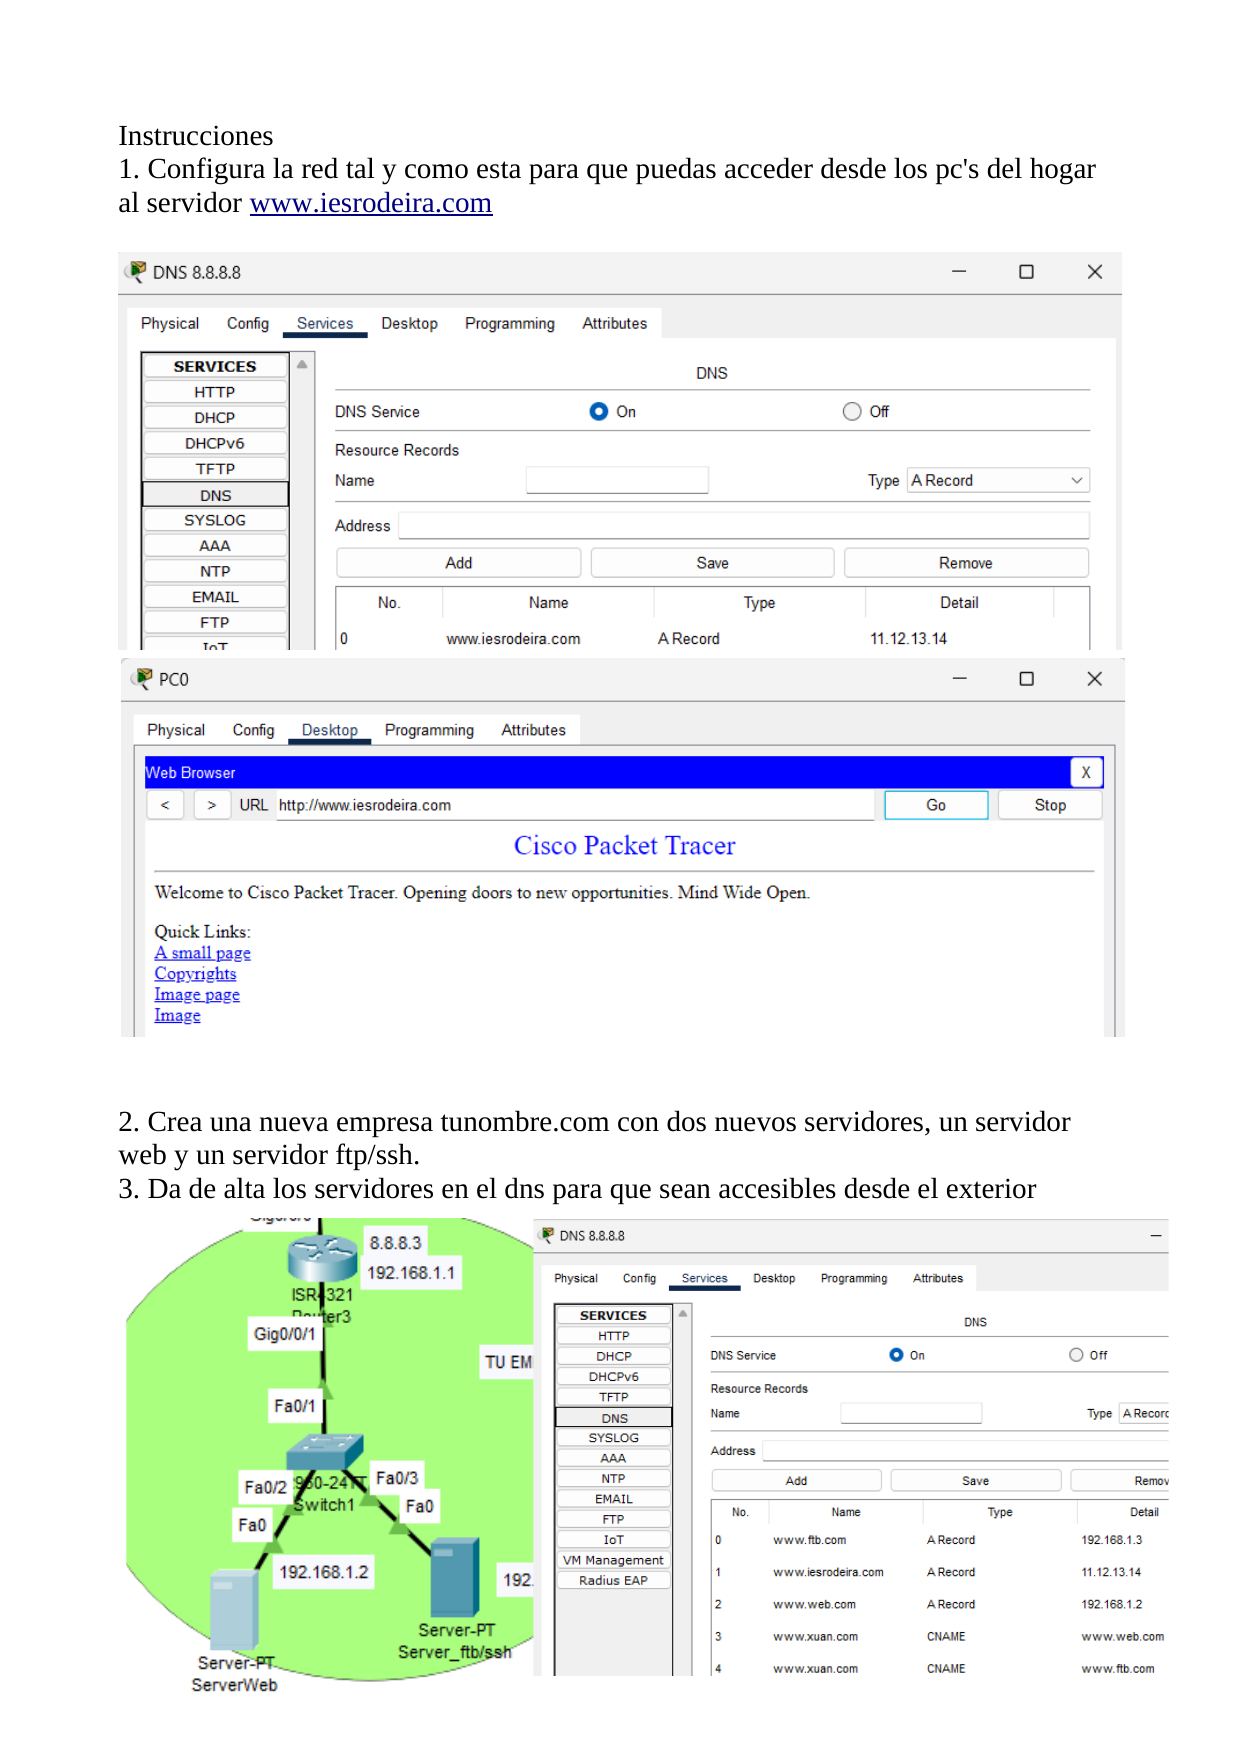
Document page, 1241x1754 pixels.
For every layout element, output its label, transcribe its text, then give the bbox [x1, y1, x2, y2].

text Instrucciones [118, 118, 1122, 152]
text 3. Da de alta los servidores en el dns para que sean accesibles desde el exterior [118, 1171, 1122, 1204]
picture [118, 252, 1123, 650]
picture [121, 658, 1125, 1037]
text 1. Configura la red tal y como esta para que puedas acceder desde los pc's del hogar al servidor www.iesrodeira.com [118, 152, 1122, 219]
text 2. Crea una nueva empresa tunombre.com con dos nuevos servidores, un servidor web y un servidor ftp/ssh. [118, 1104, 1122, 1171]
picture [126, 1218, 1169, 1696]
